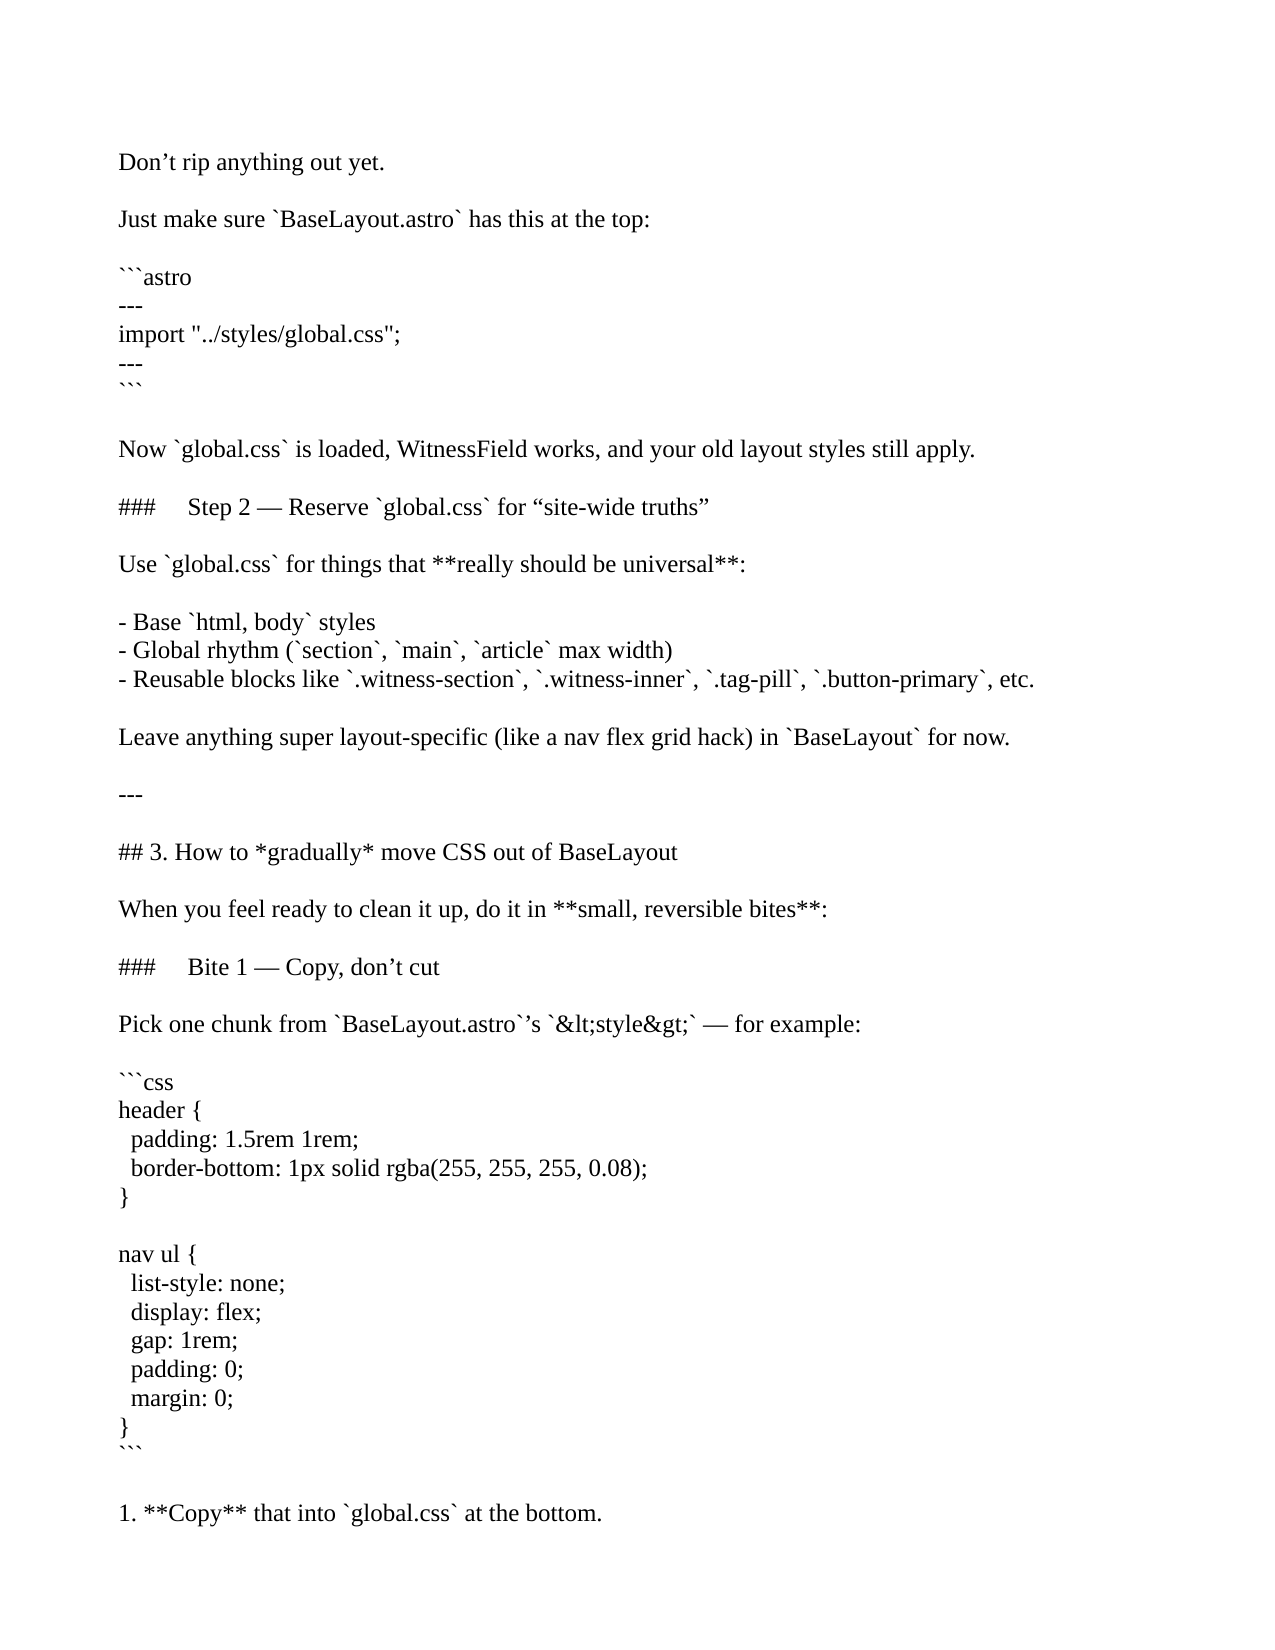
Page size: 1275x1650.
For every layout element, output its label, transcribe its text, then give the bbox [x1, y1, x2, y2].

text display: flex; [118, 1297, 1157, 1326]
text Use `global.css` for things that **really should be universal**: [118, 549, 1157, 578]
text --- [118, 291, 1157, 319]
text - Global rhythm (`section`, `main`, `article` max width) [118, 636, 1157, 664]
text Now `global.css` is loaded, WitnessField works, and your old layout styles still apply. [118, 434, 1157, 463]
text Pick one chunk from `BaseLayout.astro`’s `&lt;style&gt;` — for example: [118, 1009, 1157, 1038]
text ### ✅ Step 2 — Reserve `global.css` for “site-wide truths” [118, 492, 1157, 521]
text ```css [118, 1067, 1157, 1096]
text } [118, 1182, 1157, 1211]
text When you feel ready to clean it up, do it in **small, reversible bites**: [118, 894, 1157, 923]
text - Reusable blocks like `.witness-section`, `.witness-inner`, `.tag-pill`, `.button-primary`, etc. [118, 664, 1157, 693]
text ``` [118, 377, 1157, 406]
text 1. **Copy** that into `global.css` at the bottom. [118, 1498, 1157, 1527]
text gap: 1rem; [118, 1326, 1157, 1354]
text nav ul { [118, 1239, 1157, 1268]
text Don’t rip anything out yet. [118, 147, 1157, 176]
text Just make sure `BaseLayout.astro` has this at the top: [118, 204, 1157, 233]
text import "../styles/global.css"; [118, 319, 1157, 348]
text ### 🍰 Bite 1 — Copy, don’t cut [118, 952, 1157, 981]
text padding: 0; [118, 1354, 1157, 1383]
text border-bottom: 1px solid rgba(255, 255, 255, 0.08); [118, 1153, 1157, 1182]
text - Base `html, body` styles [118, 607, 1157, 636]
text list-style: none; [118, 1268, 1157, 1297]
text } [118, 1412, 1157, 1441]
text margin: 0; [118, 1383, 1157, 1412]
text ``` [118, 1441, 1157, 1469]
text ```astro [118, 262, 1157, 291]
text Leave anything super layout-specific (like a nav flex grid hack) in `BaseLayout` for now. [118, 722, 1157, 751]
text padding: 1.5rem 1rem; [118, 1124, 1157, 1153]
text --- [118, 779, 1157, 808]
text header { [118, 1096, 1157, 1124]
text ## 3. How to *gradually* move CSS out of BaseLayout [118, 837, 1157, 866]
text --- [118, 348, 1157, 377]
